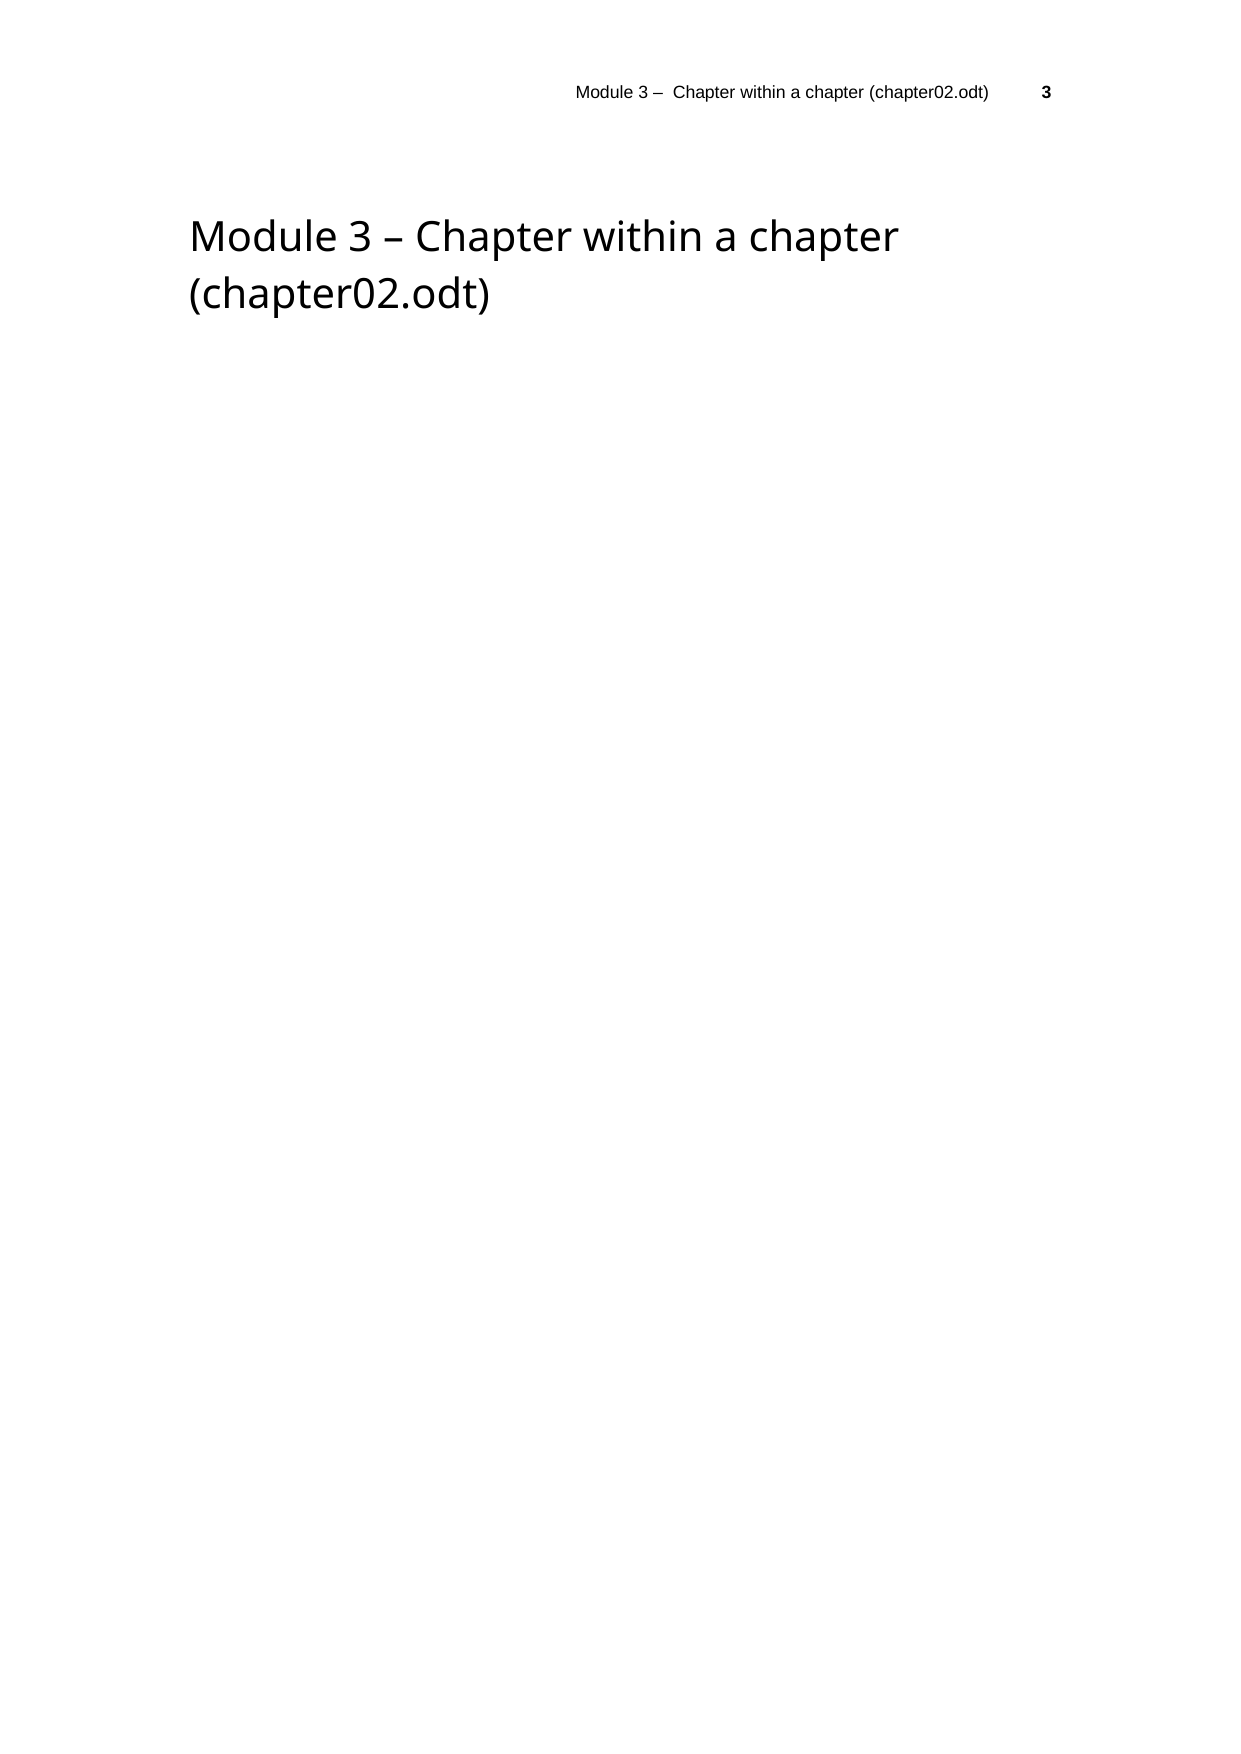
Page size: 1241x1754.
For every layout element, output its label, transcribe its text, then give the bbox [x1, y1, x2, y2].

title Chapter within a chapter (chapter02.odt) [189, 207, 1051, 321]
